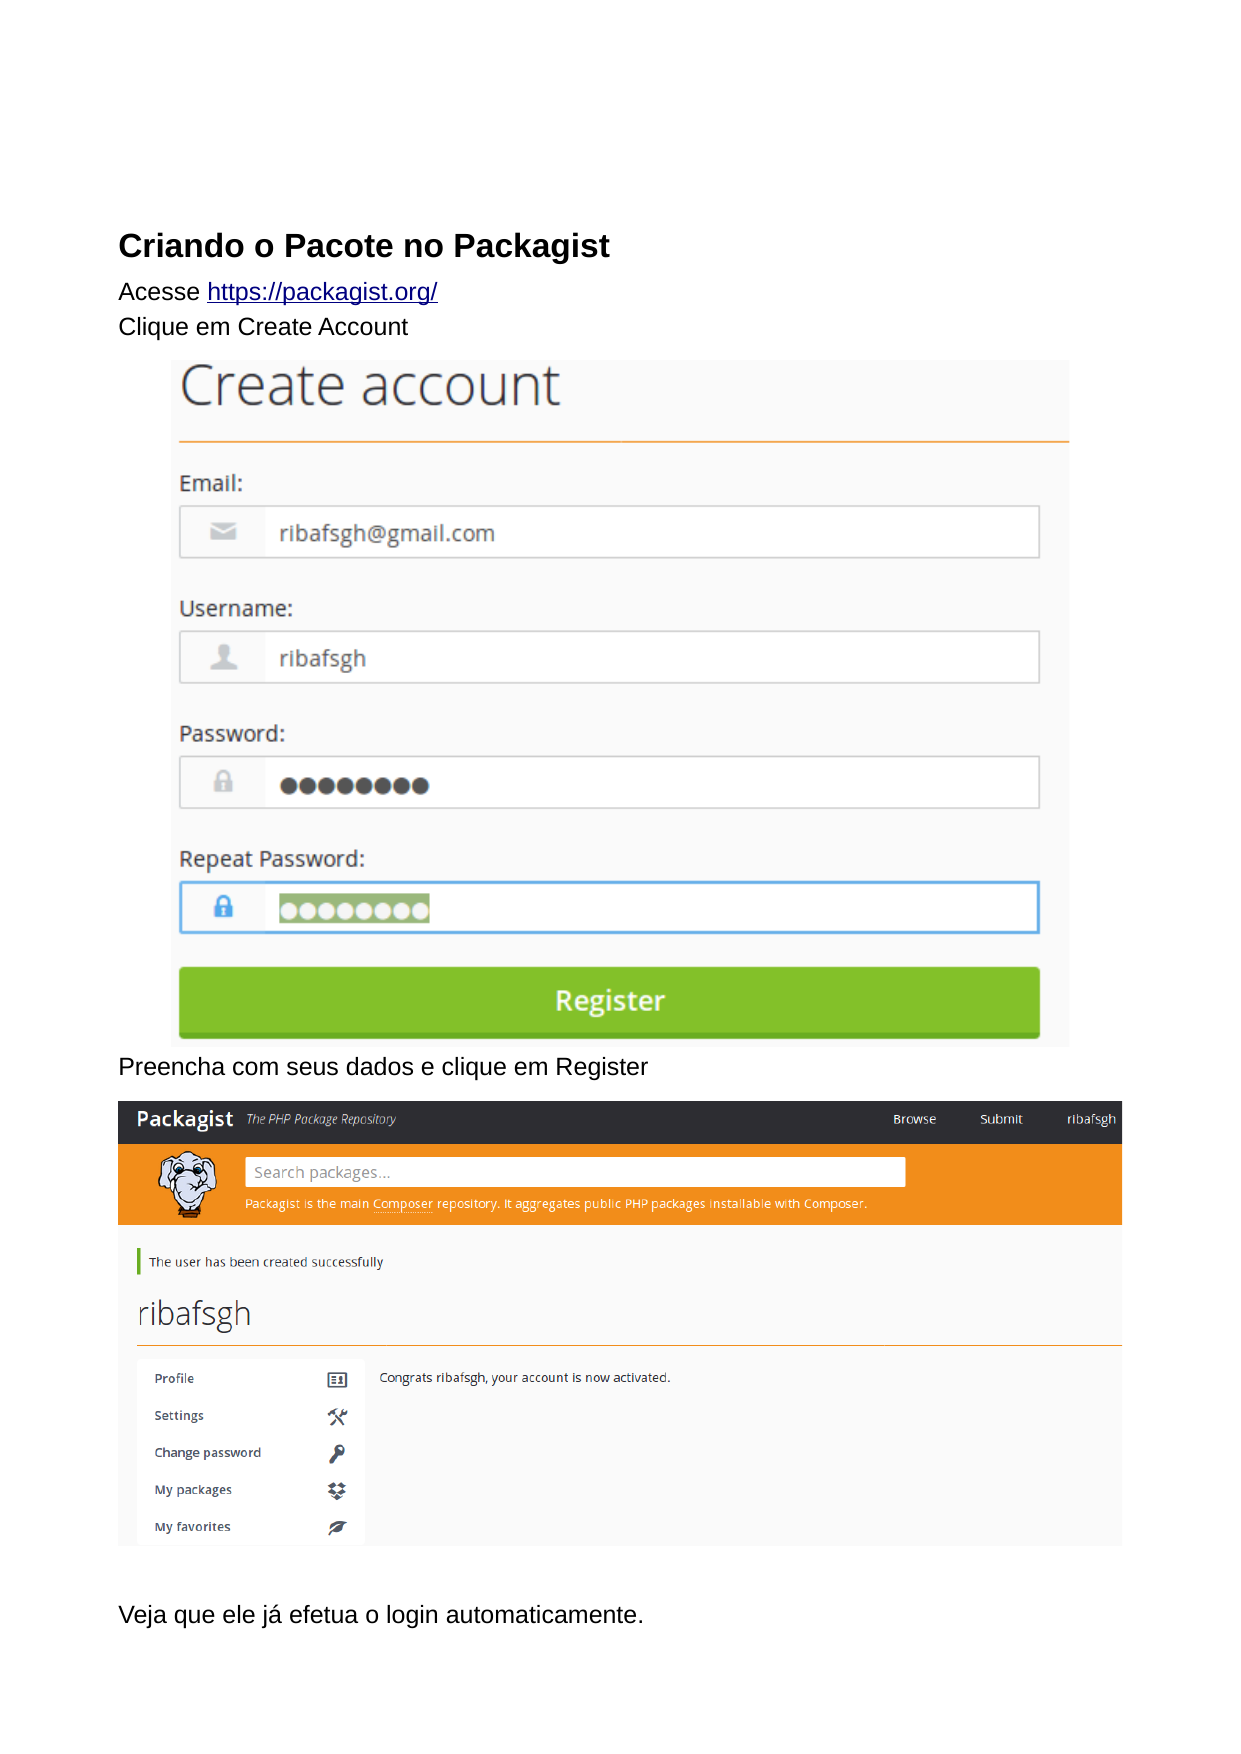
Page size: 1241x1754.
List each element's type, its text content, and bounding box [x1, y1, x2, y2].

text Preencha com seus dados e clique em Register [118, 361, 1122, 1081]
picture [118, 1101, 1123, 1546]
text Veja que ele já efetua o login automaticamente. [118, 1600, 1122, 1629]
text Acesse https://packagist.org/ Clique em Create Account [118, 277, 1122, 340]
subtitle Criando o Pacote no Packagist [118, 226, 1122, 264]
picture [171, 360, 1070, 1047]
